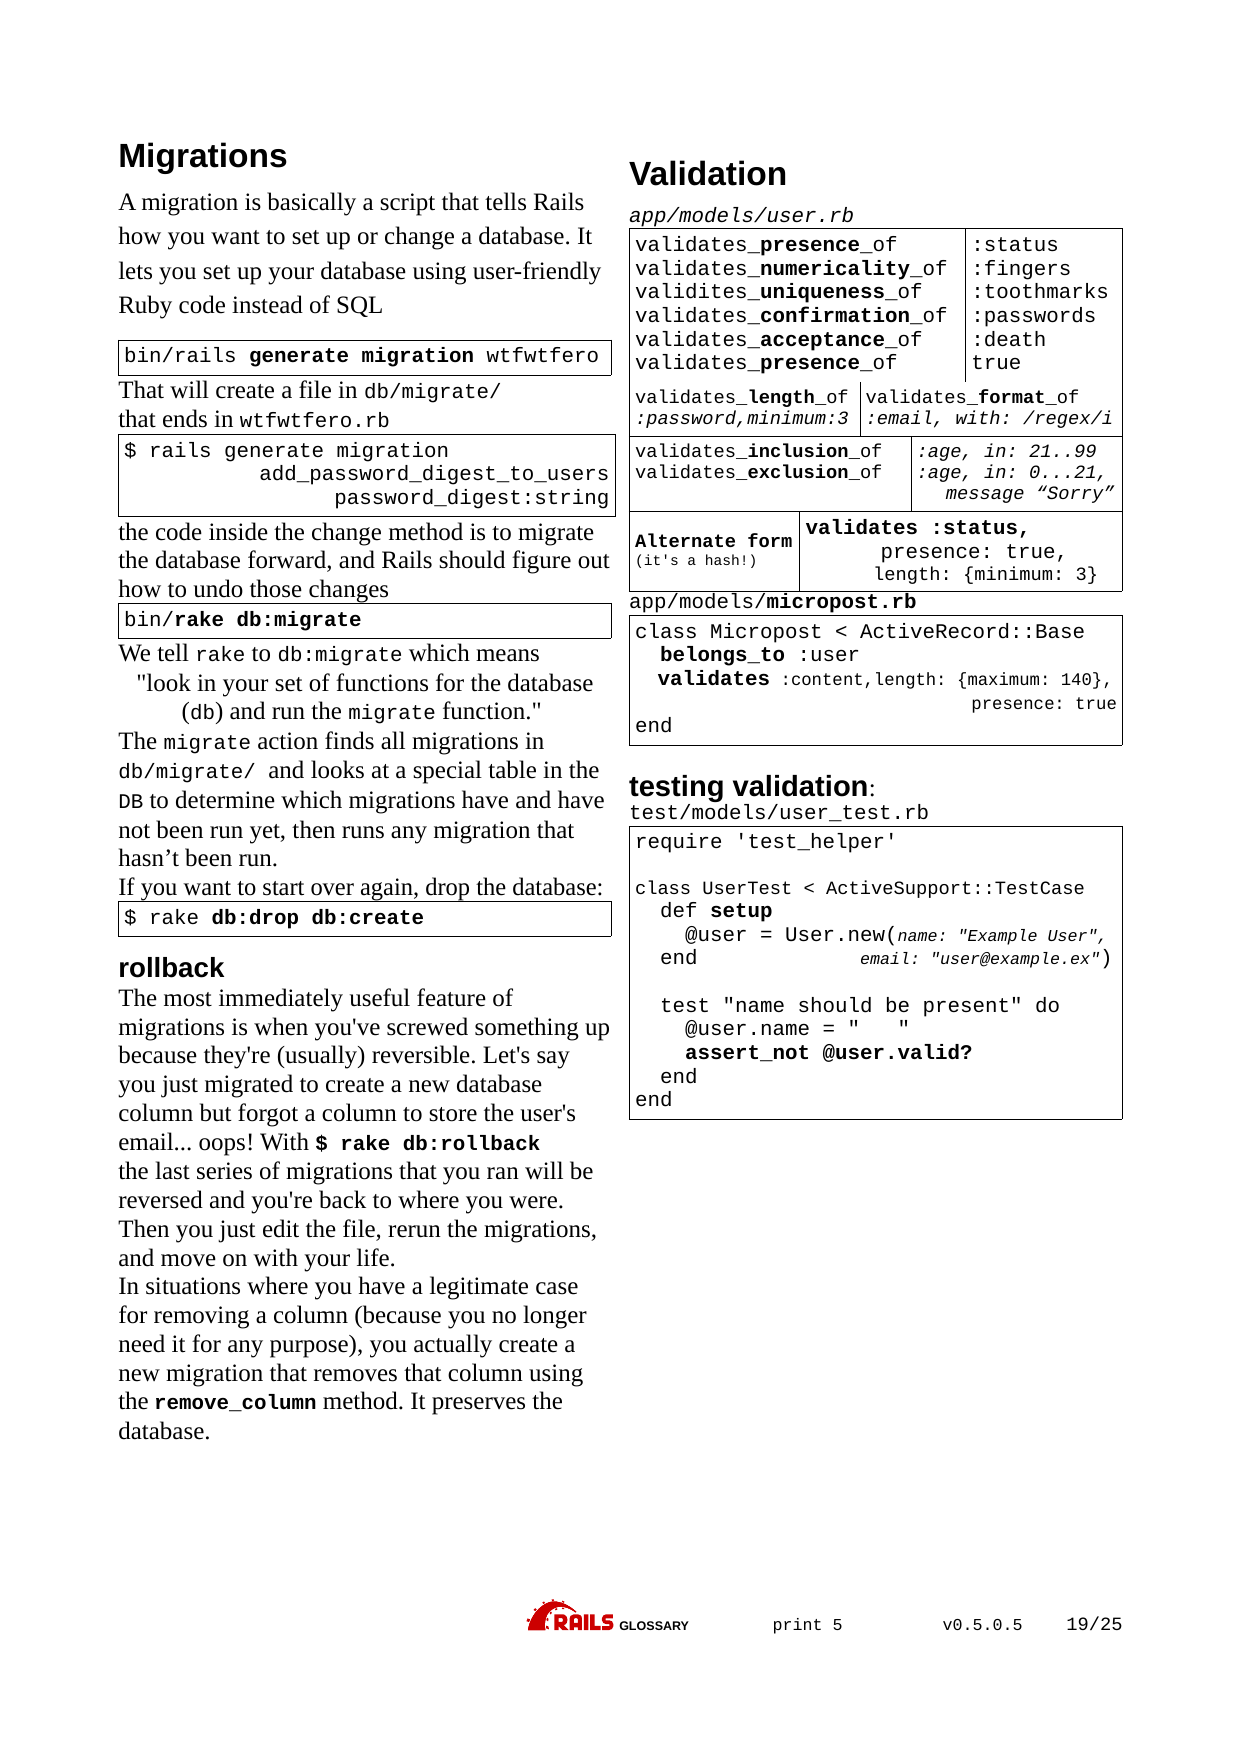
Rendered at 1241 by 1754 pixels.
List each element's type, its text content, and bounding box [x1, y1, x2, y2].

table_header $ rake db:drop db:create [119, 902, 611, 936]
table_header validates :status, presence: true, length: {minimum: 3} [800, 512, 1122, 591]
text testing validation: [629, 768, 1122, 802]
text "look in your set of functions for the database (db) and run the migrate function." [118, 668, 611, 726]
table_header bin/rails generate migration wtfwtfero [119, 341, 611, 375]
table_header validates_presence_of validates_numericality_of validites_uniqueness_of validates_confirmation_of validates_acceptance_of validates_presence_of [630, 229, 965, 382]
table_cell validates_format_of :email, with: /regex/i [861, 382, 1122, 436]
text The migrate action finds all migrations in db/migrate/ and looks at a special table in the DB to determine which migrations have and have not been run yet, then runs any migration that hasn’t been run. [118, 726, 611, 872]
text test/models/user_test.rb [629, 802, 1122, 826]
text that ends in wtfwtfero.rb [118, 404, 611, 434]
table_header :status :fingers :toothmarks :passwords :death true [966, 229, 1122, 382]
text We tell rake to db:migrate which means [118, 639, 611, 668]
text That will create a file in db/migrate/ [118, 376, 611, 404]
table_cell :age, in: 21..99 :age, in: 0...21, message “Sorry” [912, 437, 1122, 511]
subtitle rollback [118, 951, 611, 983]
table_header $ rails generate migration add_password_digest_to_users password_digest:string [119, 435, 615, 516]
text app/models/user.rb [629, 205, 1122, 228]
table_header require 'test_helper' class UserTest < ActiveSupport::TestCase def setup @user = User.new(name: "Example User", end email: "user@example.ex") test "name should be present" do @user.name = " " assert_not @user.valid? end end [630, 827, 1122, 1119]
table_header class Micropost < ActiveRecord::Base belongs_to :user validates :content,length: {maximum: 140}, presence: true end [630, 616, 1122, 745]
text A migration is basically a script that tells Rails how you want to set up or change a database. It lets you set up your database using user-friendly Ruby code instead of SQL [118, 187, 611, 319]
text the code inside the change method is to migrate the database forward, and Rails should figure out how to undo those changes [118, 517, 611, 603]
text In situations where you have a legitimate case for removing a column (because you no longer need it for any purpose), you actually create a new migration that removes that column using the remove_column method. It preserves the database. [118, 1271, 611, 1445]
table_cell validates_inclusion_of validates_exclusion_of [630, 437, 911, 511]
table_header bin/rake db:migrate [119, 604, 611, 638]
text If you want to start over again, drop the database: [118, 872, 611, 901]
text app/models/micropost.rb [629, 592, 1122, 615]
table_cell validates_length_of :password,minimum:3 [630, 382, 860, 436]
text The most immediately useful feature of migrations is when you've screwed something up because they're (usually) reversible. Let's say you just migrated to create a new database column but forgot a column to store the user's email... oops! With $ rake db:rollback [118, 983, 611, 1156]
subtitle Migrations [118, 136, 611, 174]
subtitle Validation [629, 153, 1122, 192]
text the last series of migrations that you ran will be reversed and you're back to where you were. Then you just edit the file, rerun the migrations, and move on with your life. [118, 1156, 611, 1271]
table_header Alternate form (it's a hash!) [630, 512, 799, 591]
